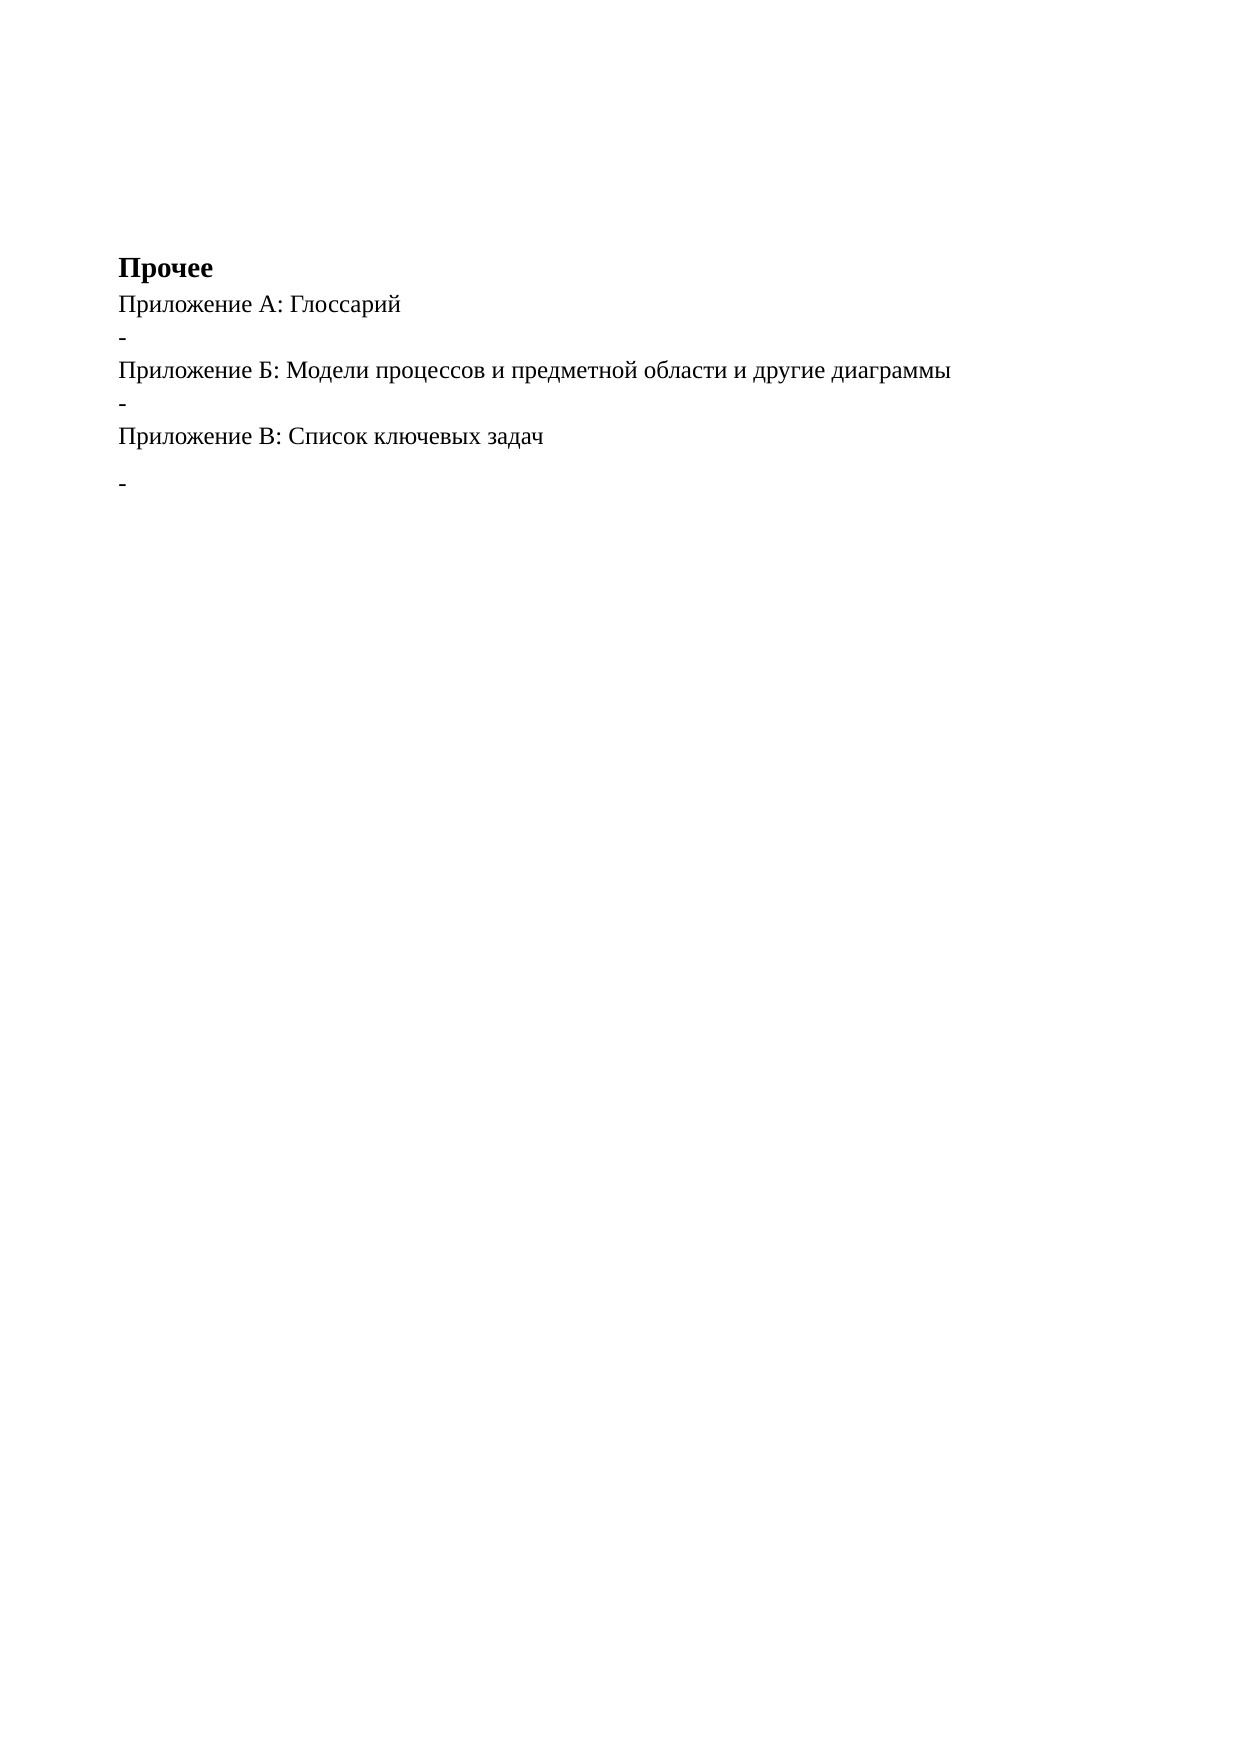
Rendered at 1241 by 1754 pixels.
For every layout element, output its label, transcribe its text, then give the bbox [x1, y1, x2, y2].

text - [118, 388, 1122, 417]
text Прочее [118, 250, 1122, 284]
text Приложение А: Глоссарий [118, 289, 1122, 317]
text - [118, 322, 1122, 351]
text Приложение Б: Модели процессов и предметной области и другие диаграммы [118, 355, 1122, 383]
text - [118, 468, 1122, 497]
text Приложение В: Список ключевых задач [118, 421, 1122, 449]
